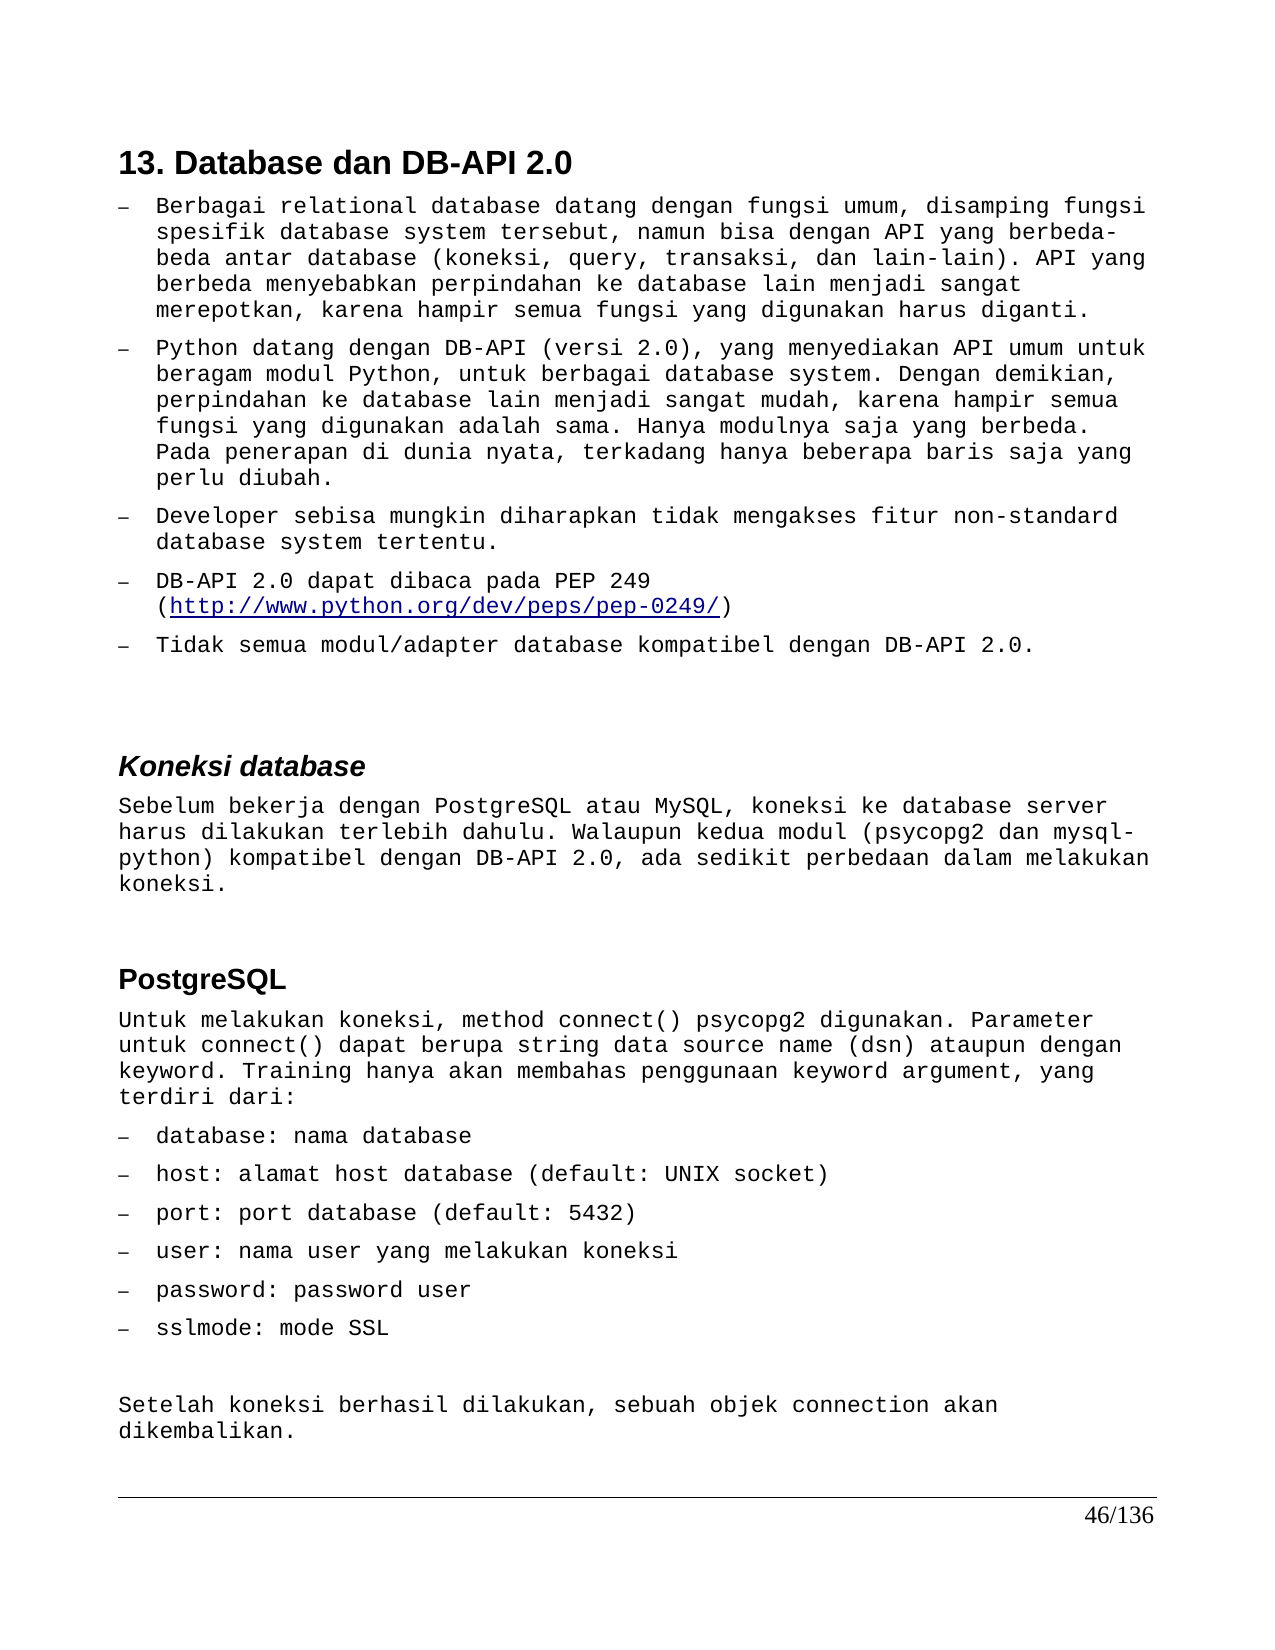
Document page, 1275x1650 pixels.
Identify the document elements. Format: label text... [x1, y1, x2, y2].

list host: alamat host database (default: UNIX socket) [118, 1163, 1157, 1188]
list port: port database (default: 5432) [118, 1201, 1157, 1227]
subtitle 13. Database dan DB-API 2.0 [118, 143, 1157, 182]
list user: nama user yang melakukan koneksi [118, 1239, 1157, 1265]
list DB-API 2.0 dapat dibaca pada PEP 249 (http://www.python.org/dev/peps/pep-0249/) [118, 569, 1157, 621]
subtitle PostgreSQL [118, 962, 1157, 995]
list Tidak semua modul/adapter database kompatibel dengan DB-API 2.0. [118, 633, 1157, 659]
subtitle Koneksi database [118, 749, 1157, 782]
list Developer sebisa mungkin diharapkan tidak mengakses fitur non-standard database system tertentu. [118, 504, 1157, 556]
text Sebelum bekerja dengan PostgreSQL atau MySQL, koneksi ke database server harus dilakukan terlebih dahulu. Walaupun kedua modul (psycopg2 dan mysql-python) kompatibel dengan DB-API 2.0, ada sedikit perbedaan dalam melakukan koneksi. [118, 795, 1157, 898]
list Berbagai relational database datang dengan fungsi umum, disamping fungsi spesifik database system tersebut, namun bisa dengan API yang berbeda-beda antar database (koneksi, query, transaksi, dan lain-lain). API yang berbeda menyebabkan perpindahan ke database lain menjadi sangat merepotkan, karena hampir semua fungsi yang digunakan harus diganti. [118, 194, 1157, 324]
text Untuk melakukan koneksi, method connect() psycopg2 digunakan. Parameter untuk connect() dapat berupa string data source name (dsn) ataupun dengan keyword. Training hanya akan membahas penggunaan keyword argument, yang terdiri dari: [118, 1008, 1157, 1112]
text Setelah koneksi berhasil dilakukan, sebuah objek connection akan dikembalikan. [118, 1393, 1157, 1445]
list Python datang dengan DB-API (versi 2.0), yang menyediakan API umum untuk beragam modul Python, untuk berbagai database system. Dengan demikian, perpindahan ke database lain menjadi sangat mudah, karena hampir semua fungsi yang digunakan adalah sama. Hanya modulnya saja yang berbeda. Pada penerapan di dunia nyata, terkadang hanya beberapa baris saja yang perlu diubah. [118, 336, 1157, 492]
list sslmode: mode SSL [118, 1316, 1157, 1342]
list password: password user [118, 1278, 1157, 1304]
list database: nama database [118, 1124, 1157, 1150]
